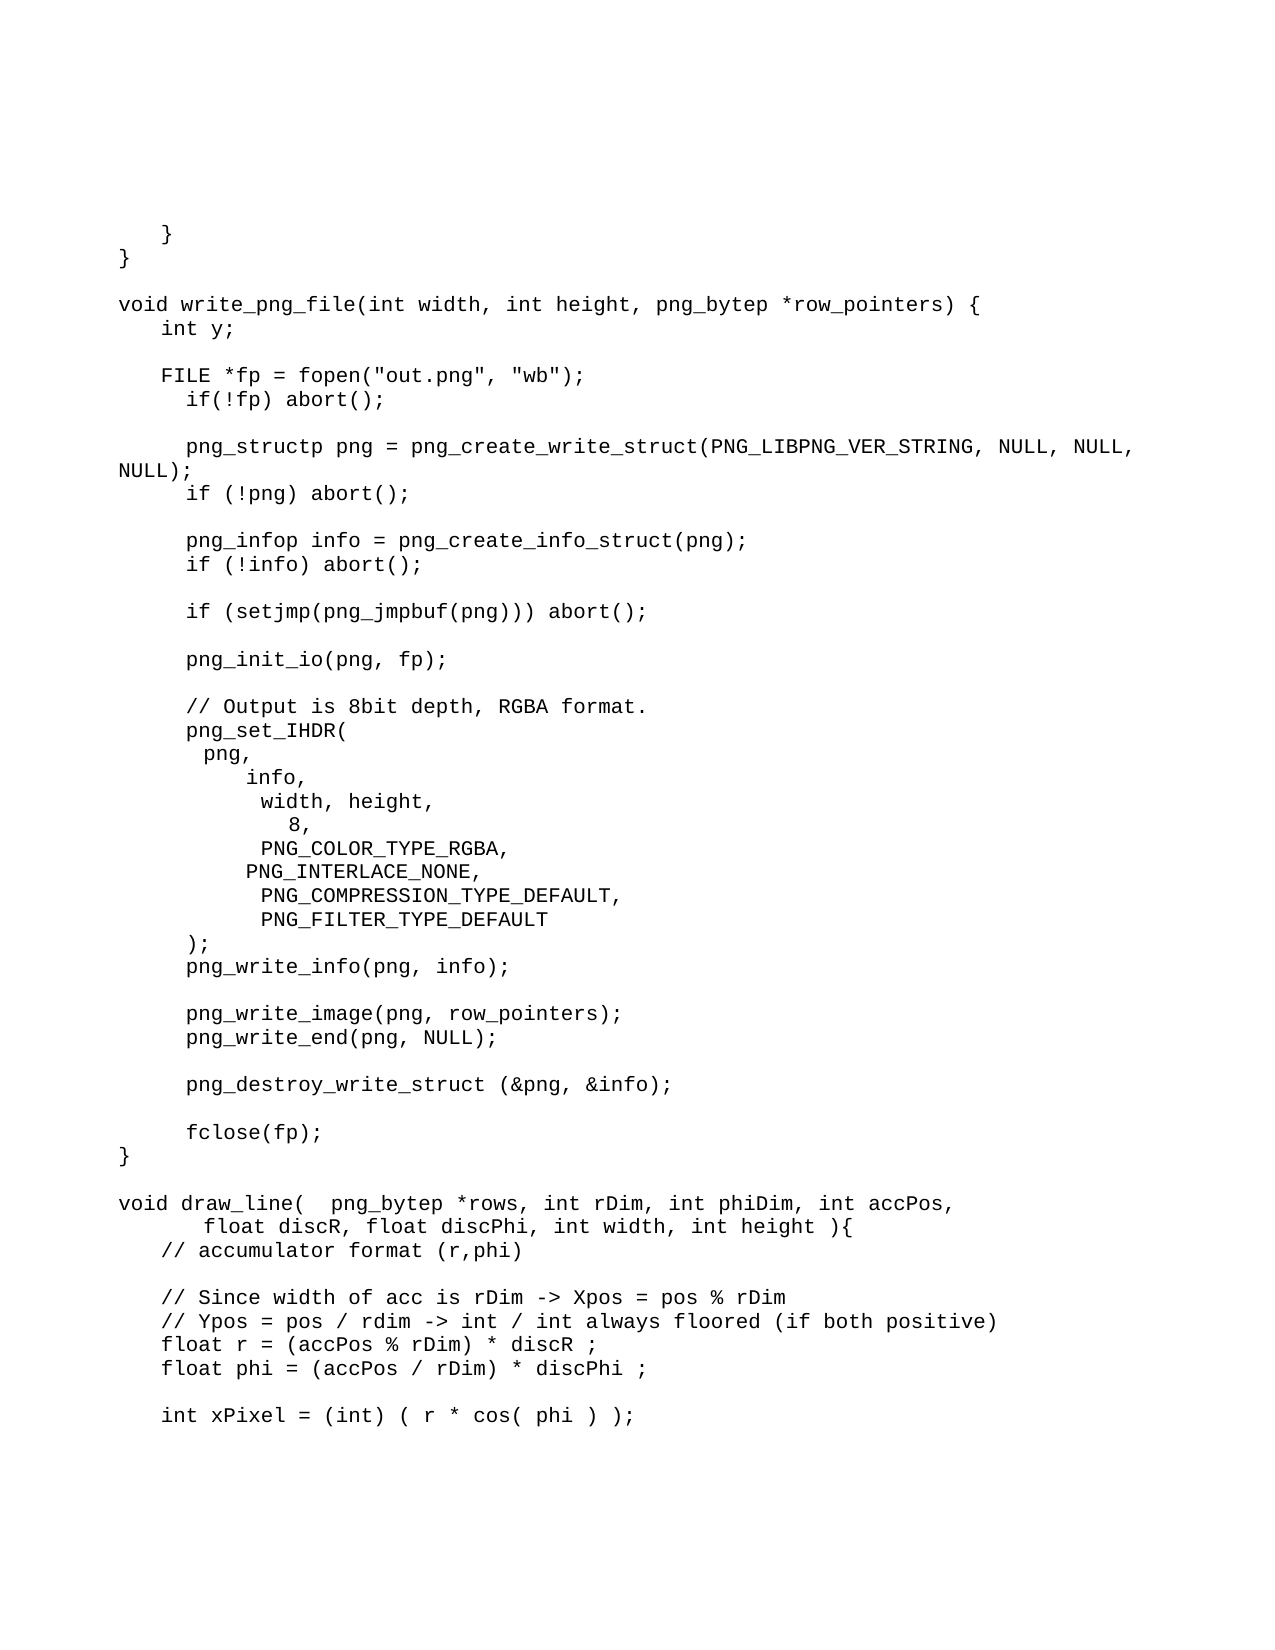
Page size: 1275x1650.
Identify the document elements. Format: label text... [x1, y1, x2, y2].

text if (setjmp(png_jmpbuf(png))) abort(); [118, 601, 1157, 625]
text png_structp png = png_create_write_struct(PNG_LIBPNG_VER_STRING, NULL, NULL, NULL); [118, 436, 1157, 483]
text if (!png) abort(); [118, 483, 1157, 507]
text PNG_COMPRESSION_TYPE_DEFAULT, [118, 885, 1157, 909]
text float r = (accPos % rDim) * discR ; [118, 1334, 1157, 1358]
text void write_png_file(int width, int height, png_bytep *row_pointers) { [118, 294, 1157, 318]
text void draw_line( png_bytep *rows, int rDim, int phiDim, int accPos, [118, 1193, 1157, 1216]
text // Ypos = pos / rdim -> int / int always floored (if both positive) [118, 1311, 1157, 1334]
text float phi = (accPos / rDim) * discPhi ; [118, 1358, 1157, 1382]
text int xPixel = (int) ( r * cos( phi ) ); [118, 1405, 1157, 1429]
text info, [118, 767, 1157, 791]
text 8, [118, 814, 1157, 838]
text PNG_FILTER_TYPE_DEFAULT [118, 909, 1157, 932]
text PNG_COLOR_TYPE_RGBA, [118, 838, 1157, 862]
text png_write_end(png, NULL); [118, 1027, 1157, 1051]
text width, height, [118, 791, 1157, 814]
text FILE *fp = fopen("out.png", "wb"); [118, 365, 1157, 389]
text png_write_image(png, row_pointers); [118, 1003, 1157, 1027]
text } [118, 1145, 1157, 1169]
text // accumulator format (r,phi) [118, 1240, 1157, 1263]
text png_destroy_write_struct (&png, &info); [118, 1074, 1157, 1098]
text png_set_IHDR( [118, 720, 1157, 743]
text if (!info) abort(); [118, 554, 1157, 578]
text png_infop info = png_create_info_struct(png); [118, 531, 1157, 554]
text } [118, 247, 1157, 270]
text png, [118, 743, 1157, 767]
text // Output is 8bit depth, RGBA format. [118, 696, 1157, 720]
text // Since width of acc is rDim -> Xpos = pos % rDim [118, 1287, 1157, 1311]
text fclose(fp); [118, 1122, 1157, 1145]
text float discR, float discPhi, int width, int height ){ [118, 1216, 1157, 1240]
text png_init_io(png, fp); [118, 649, 1157, 672]
text int y; [118, 318, 1157, 341]
text if(!fp) abort(); [118, 389, 1157, 412]
text ); [118, 932, 1157, 956]
text png_write_info(png, info); [118, 956, 1157, 980]
text PNG_INTERLACE_NONE, [118, 862, 1157, 885]
text } [118, 223, 1157, 247]
